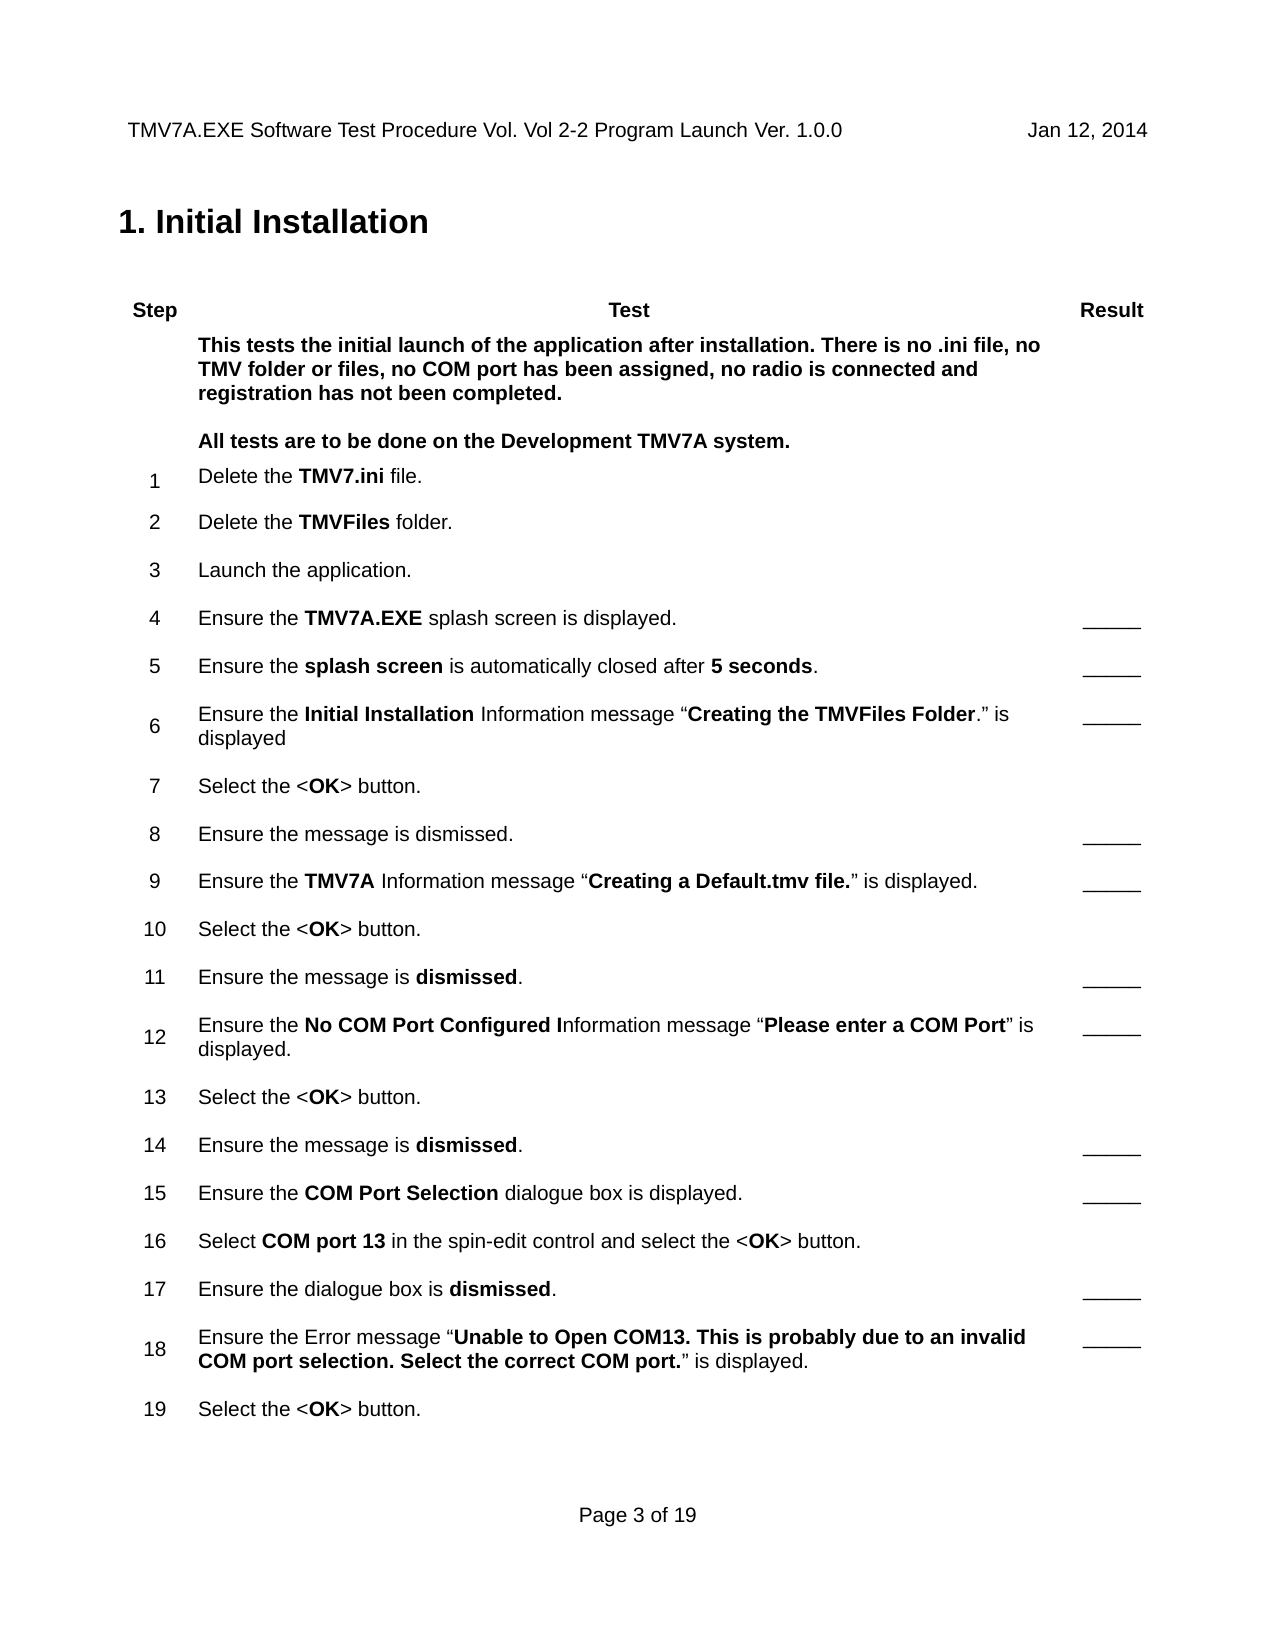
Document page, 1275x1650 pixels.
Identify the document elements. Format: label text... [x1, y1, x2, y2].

table_cell _____ [1066, 1008, 1158, 1079]
table_cell _____ [1066, 1175, 1158, 1223]
table_cell Ensure the message is dismissed. [192, 1127, 1066, 1175]
table_cell Ensure the splash screen is automatically closed after 5 seconds. [192, 648, 1066, 696]
table_cell _____ [1066, 960, 1158, 1007]
table_cell [1066, 1223, 1158, 1271]
table_cell [1066, 1079, 1158, 1127]
table_cell 13 [117, 1079, 192, 1127]
table_cell 3 [117, 552, 192, 600]
table_cell Select the <OK> button. [192, 912, 1066, 959]
table_cell _____ [1066, 1319, 1158, 1391]
table_cell [1066, 552, 1158, 600]
table_cell 11 [117, 960, 192, 1007]
table_cell [1066, 504, 1158, 552]
table_cell Select the <OK> button. [192, 1079, 1066, 1127]
table_cell Ensure the No COM Port Configured Information message “Please enter a COM Port” is displayed. [192, 1008, 1066, 1079]
table_cell _____ [1066, 1127, 1158, 1175]
table_cell 14 [117, 1127, 192, 1175]
table_cell Select the <OK> button. [192, 1391, 1066, 1439]
table_cell Ensure the COM Port Selection dialogue box is displayed. [192, 1175, 1066, 1223]
subtitle 1. Initial Installation [118, 202, 1157, 279]
table_cell Ensure the TMV7A.EXE splash screen is displayed. [192, 600, 1066, 648]
table_cell Ensure the TMV7A Information message “Creating a Default.tmv file.” is displayed. [192, 864, 1066, 912]
table_cell [1066, 768, 1158, 816]
table_cell 4 [117, 600, 192, 648]
table_header Result [1066, 292, 1158, 327]
table_cell _____ [1066, 1271, 1158, 1319]
table_header Step [117, 292, 192, 327]
table_cell 8 [117, 816, 192, 864]
table_cell Ensure the dialogue box is dismissed. [192, 1271, 1066, 1319]
table_cell [1066, 912, 1158, 959]
table_cell _____ [1066, 648, 1158, 696]
table_header Test [192, 292, 1066, 327]
table_cell Delete the TMV7.ini file. [192, 459, 1066, 504]
table_cell _____ [1066, 696, 1158, 768]
table_cell Launch the application. [192, 552, 1066, 600]
table_cell 7 [117, 768, 192, 816]
table_cell _____ [1066, 816, 1158, 864]
table_cell [1066, 327, 1158, 458]
table_cell 5 [117, 648, 192, 696]
table_cell 17 [117, 1271, 192, 1319]
table_cell 2 [117, 504, 192, 552]
table_cell _____ [1066, 600, 1158, 648]
table_cell Select COM port 13 in the spin-edit control and select the <OK> button. [192, 1223, 1066, 1271]
table_cell This tests the initial launch of the application after installation. There is no .ini file, no TMV folder or files, no COM port has been assigned, no radio is connected and registration has not been completed. All tests are to be done on the Development TMV7A system. [192, 327, 1066, 458]
table_cell Ensure the message is dismissed. [192, 960, 1066, 1007]
table_cell _____ [1066, 864, 1158, 912]
table_cell 16 [117, 1223, 192, 1271]
table_cell 19 [117, 1391, 192, 1439]
table_cell 15 [117, 1175, 192, 1223]
table_cell 6 [117, 696, 192, 768]
table_cell Ensure the Error message “Unable to Open COM13. This is probably due to an invalid COM port selection. Select the correct COM port.” is displayed. [192, 1319, 1066, 1391]
table_cell 9 [117, 864, 192, 912]
table_cell 10 [117, 912, 192, 959]
table_cell Ensure the Initial Installation Information message “Creating the TMVFiles Folder.” is displayed [192, 696, 1066, 768]
table_cell 1 [117, 459, 192, 504]
table_cell Delete the TMVFiles folder. [192, 504, 1066, 552]
table_cell [117, 327, 192, 458]
table_cell 12 [117, 1008, 192, 1079]
table_cell 18 [117, 1319, 192, 1391]
table_cell Select the <OK> button. [192, 768, 1066, 816]
table_cell Ensure the message is dismissed. [192, 816, 1066, 864]
table_cell [1066, 1391, 1158, 1439]
table_cell [1066, 459, 1158, 504]
